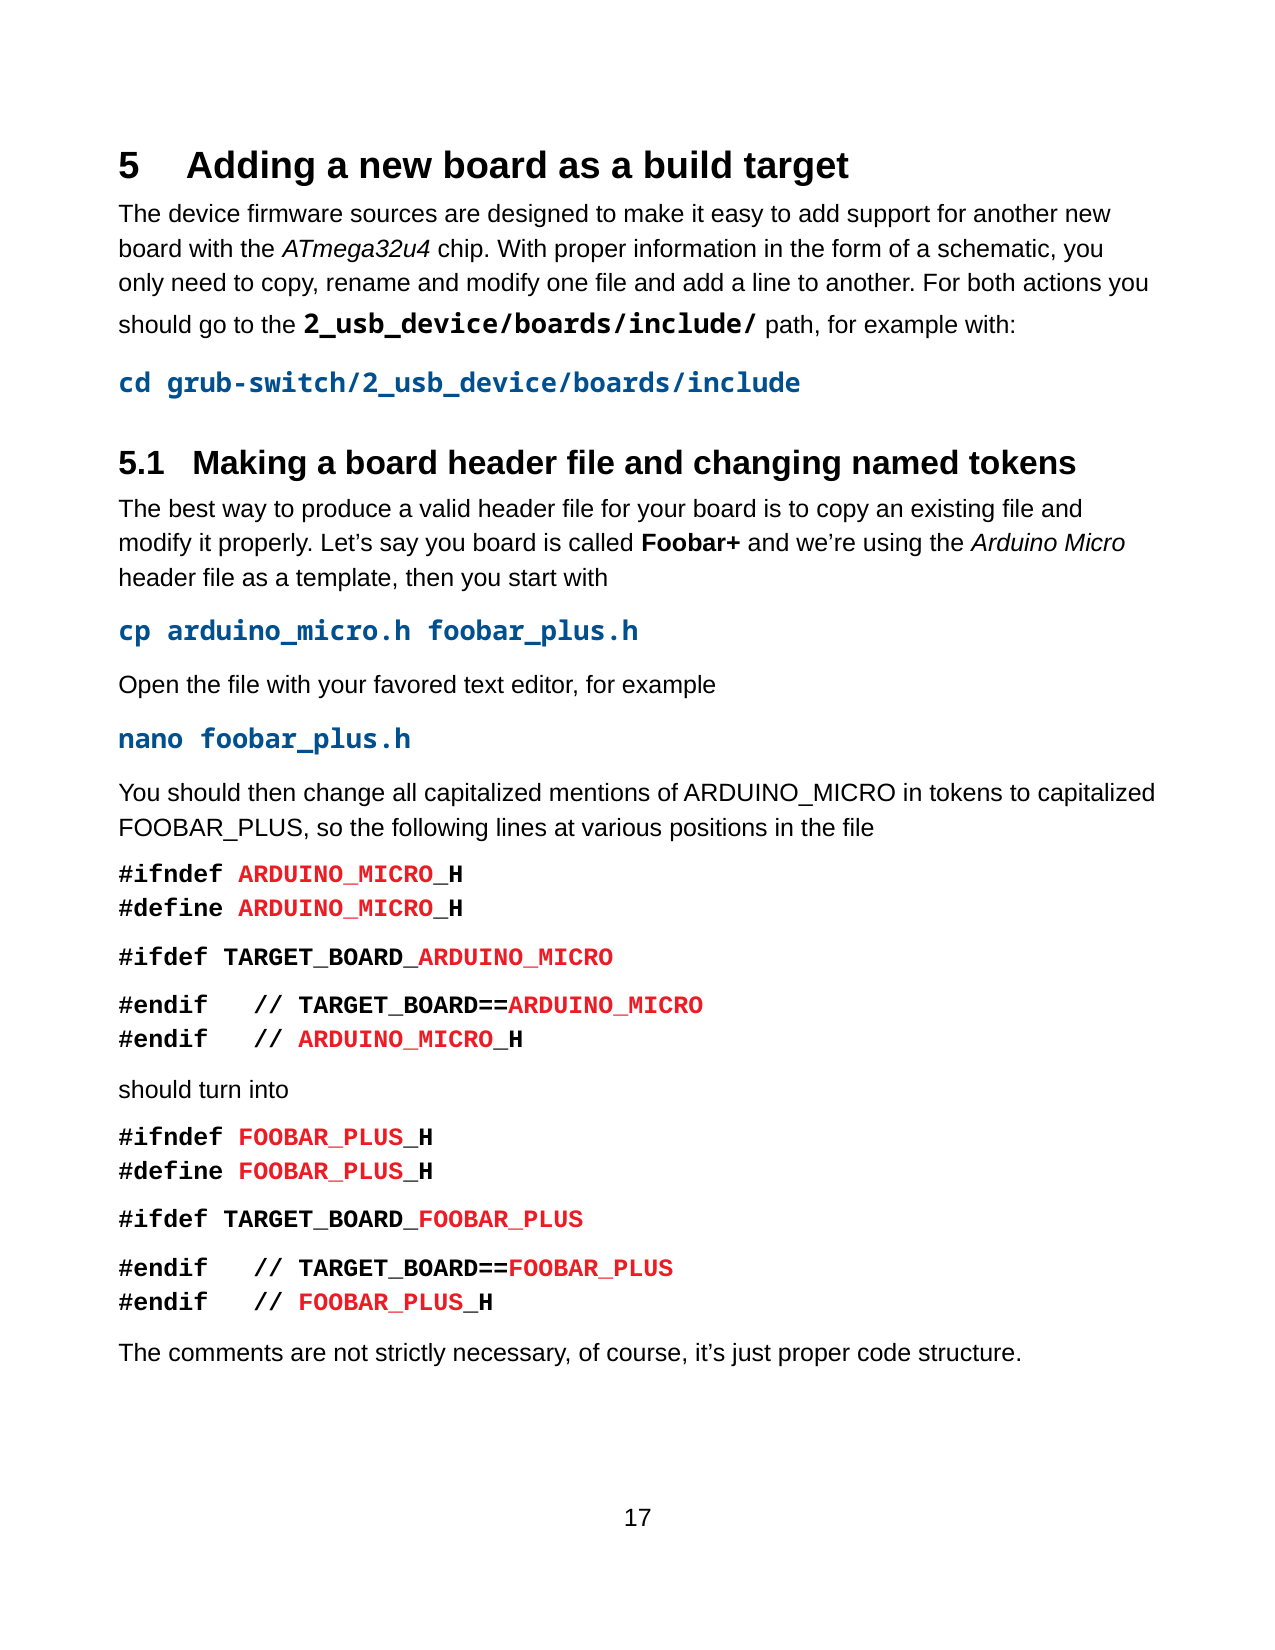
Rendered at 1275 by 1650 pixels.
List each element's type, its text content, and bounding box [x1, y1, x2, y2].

text #endif // TARGET_BOARD==FOOBAR_PLUS #endif // FOOBAR_PLUS_H [118, 1256, 1157, 1318]
text The device firmware sources are designed to make it easy to add support for another new board with the ATmega32u4 chip. With proper information in the form of a schematic, you only need to copy, rename and modify one file and add a line to another. For both actions you should go to the 2_usb_device/boards/include/ path, for example with: [118, 199, 1157, 341]
text The best way to produce a valid header file for your board is to copy an existing file and modify it properly. Let’s say you board is called Foobar+ and we’re using the Arduino Micro header file as a template, then you start with [118, 494, 1157, 591]
text #ifdef TARGET_BOARD_FOOBAR_PLUS [118, 1207, 1157, 1235]
text The comments are not strictly necessary, of course, it’s just proper code structure. [118, 1338, 1157, 1401]
text nano foobar_plus.h [118, 719, 1157, 756]
subtitle Making a board header file and changing named tokens [118, 443, 1157, 481]
subtitle Adding a new board as a build target [118, 143, 1157, 187]
text #endif // TARGET_BOARD==ARDUINO_MICRO #endif // ARDUINO_MICRO_H [118, 993, 1157, 1055]
text cp arduino_micro.h foobar_plus.h [118, 612, 1157, 649]
text should turn into [118, 1075, 1157, 1104]
text #ifndef ARDUINO_MICRO_H #define ARDUINO_MICRO_H [118, 862, 1157, 924]
text #ifndef FOOBAR_PLUS_H #define FOOBAR_PLUS_H [118, 1124, 1157, 1187]
text You should then change all capitalized mentions of ARDUINO_MICRO in tokens to capitalized FOOBAR_PLUS, so the following lines at various positions in the file [118, 778, 1157, 842]
text cd grub-switch/2_usb_device/boards/include [118, 363, 1157, 400]
text #ifdef TARGET_BOARD_ARDUINO_MICRO [118, 944, 1157, 973]
text Open the file with your favored text editor, for example [118, 671, 1157, 699]
